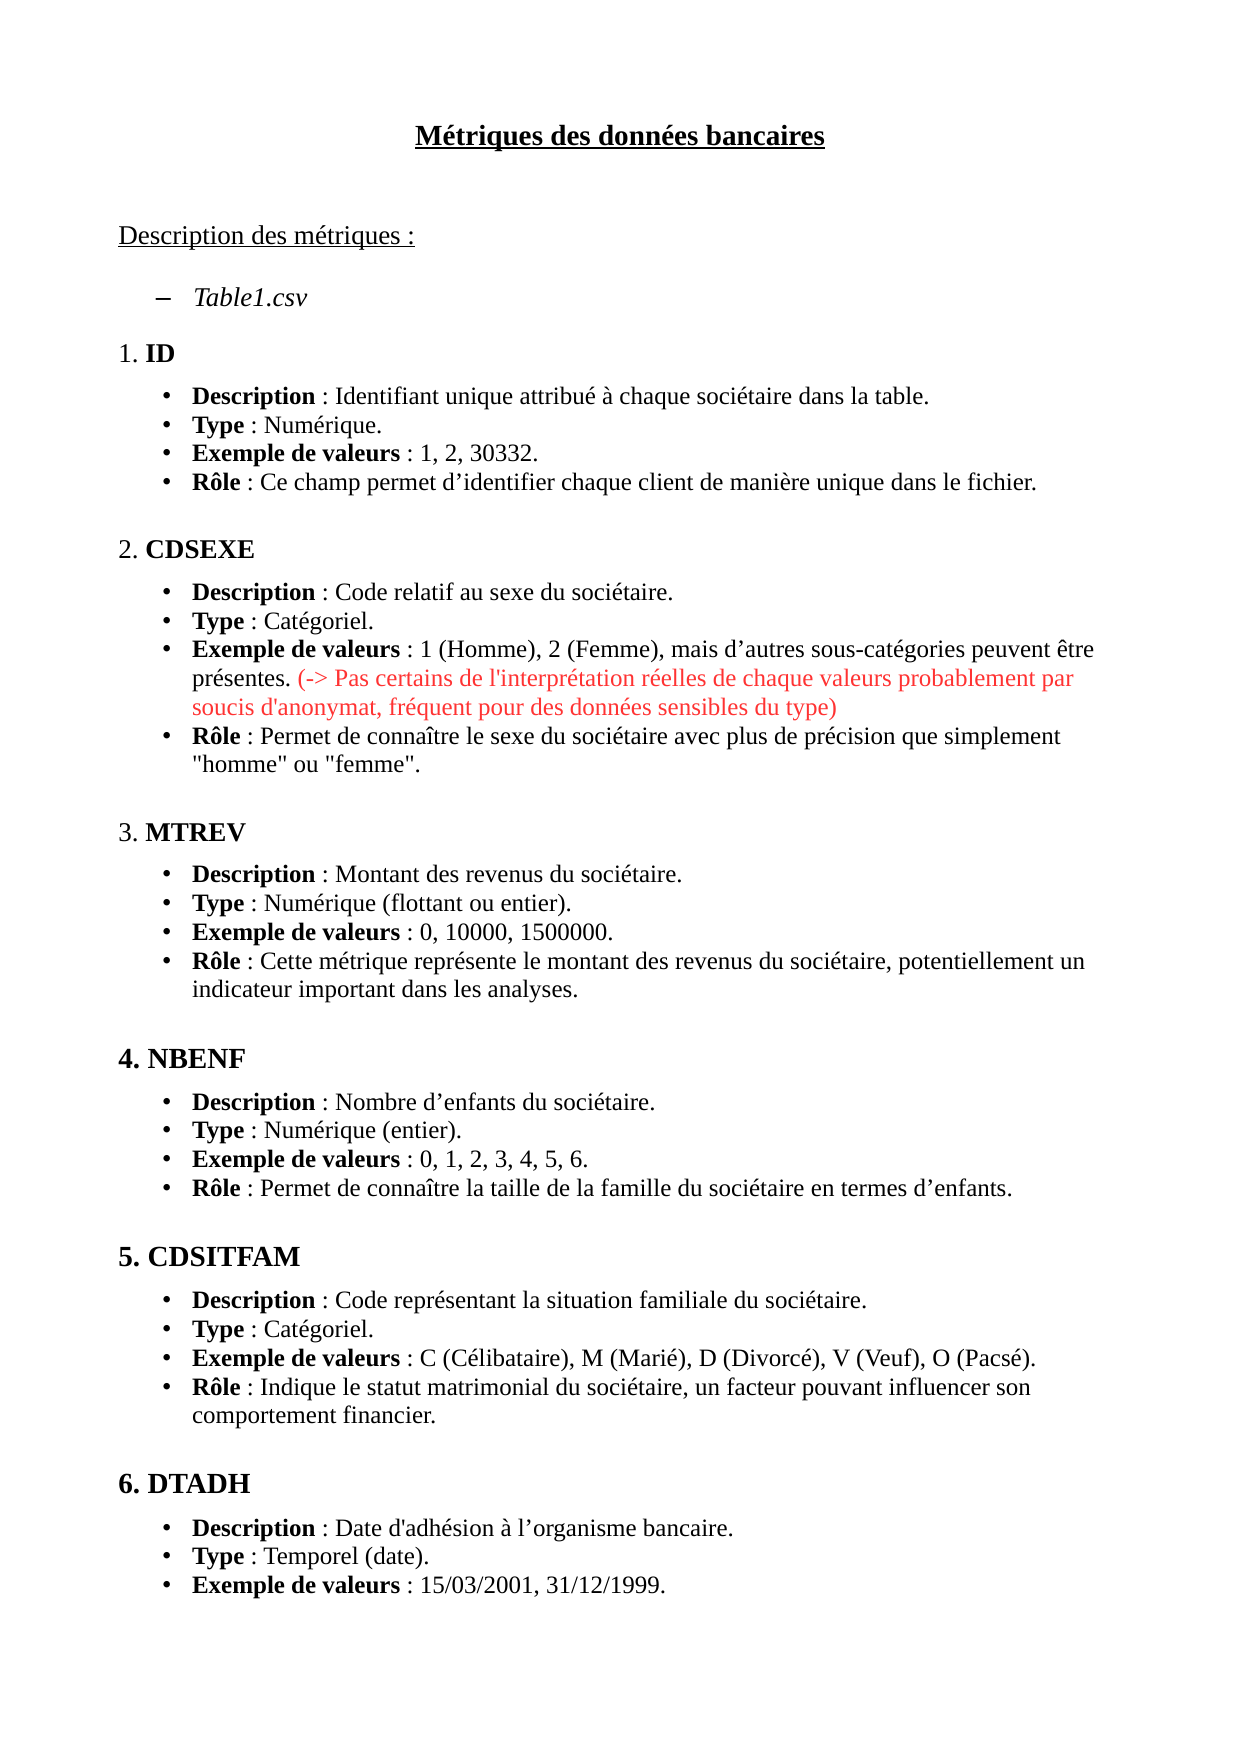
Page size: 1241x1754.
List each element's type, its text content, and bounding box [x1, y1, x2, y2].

subtitle 3. MTREV [118, 816, 1122, 847]
list Description : Montant des revenus du sociétaire. [162, 859, 1122, 888]
list Exemple de valeurs : 0, 10000, 1500000. [162, 917, 1122, 946]
subtitle 4. NBENF [118, 1041, 1122, 1074]
list Table1.csv [156, 281, 1122, 312]
list Exemple de valeurs : 1 (Homme), 2 (Femme), mais d’autres sous-catégories peuvent être présentes. (-> Pas certains de l'interprétation réelles de chaque valeurs probablement par soucis d'anonymat, fréquent pour des données sensibles du type) [162, 634, 1122, 721]
list Type : Numérique (flottant ou entier). [162, 888, 1122, 917]
list Description : Code représentant la situation familiale du sociétaire. [162, 1285, 1122, 1314]
list Type : Numérique (entier). [162, 1116, 1122, 1144]
list Exemple de valeurs : 1, 2, 30332. [162, 438, 1122, 467]
list Type : Temporel (date). [162, 1541, 1122, 1570]
text Métriques des données bancaires [118, 118, 1122, 152]
list Type : Catégoriel. [162, 1314, 1122, 1343]
list Type : Catégoriel. [162, 606, 1122, 634]
list Rôle : Permet de connaître la taille de la famille du sociétaire en termes d’enfants. [162, 1173, 1122, 1202]
subtitle 2. CDSEXE [118, 533, 1122, 564]
subtitle 5. CDSITFAM [118, 1239, 1122, 1273]
list Rôle : Permet de connaître le sexe du sociétaire avec plus de précision que simplement "homme" ou "femme". [162, 721, 1122, 778]
list Exemple de valeurs : C (Célibataire), M (Marié), D (Divorcé), V (Veuf), O (Pacsé). [162, 1343, 1122, 1372]
list Rôle : Cette métrique représente le montant des revenus du sociétaire, potentiellement un indicateur important dans les analyses. [162, 946, 1122, 1003]
list Exemple de valeurs : 15/03/2001, 31/12/1999. [162, 1570, 1122, 1599]
list Description : Code relatif au sexe du sociétaire. [162, 577, 1122, 606]
list Type : Numérique. [162, 410, 1122, 438]
list Description : Date d'adhésion à l’organisme bancaire. [162, 1513, 1122, 1541]
text Description des métriques : [118, 219, 1122, 250]
subtitle 1. ID [118, 337, 1122, 368]
list Description : Identifiant unique attribué à chaque sociétaire dans la table. [162, 381, 1122, 410]
list Rôle : Ce champ permet d’identifier chaque client de manière unique dans le fichier. [162, 467, 1122, 496]
list Rôle : Indique le statut matrimonial du sociétaire, un facteur pouvant influencer son comportement financier. [162, 1372, 1122, 1429]
list Description : Nombre d’enfants du sociétaire. [162, 1087, 1122, 1116]
subtitle 6. DTADH [118, 1467, 1122, 1500]
list Exemple de valeurs : 0, 1, 2, 3, 4, 5, 6. [162, 1144, 1122, 1173]
